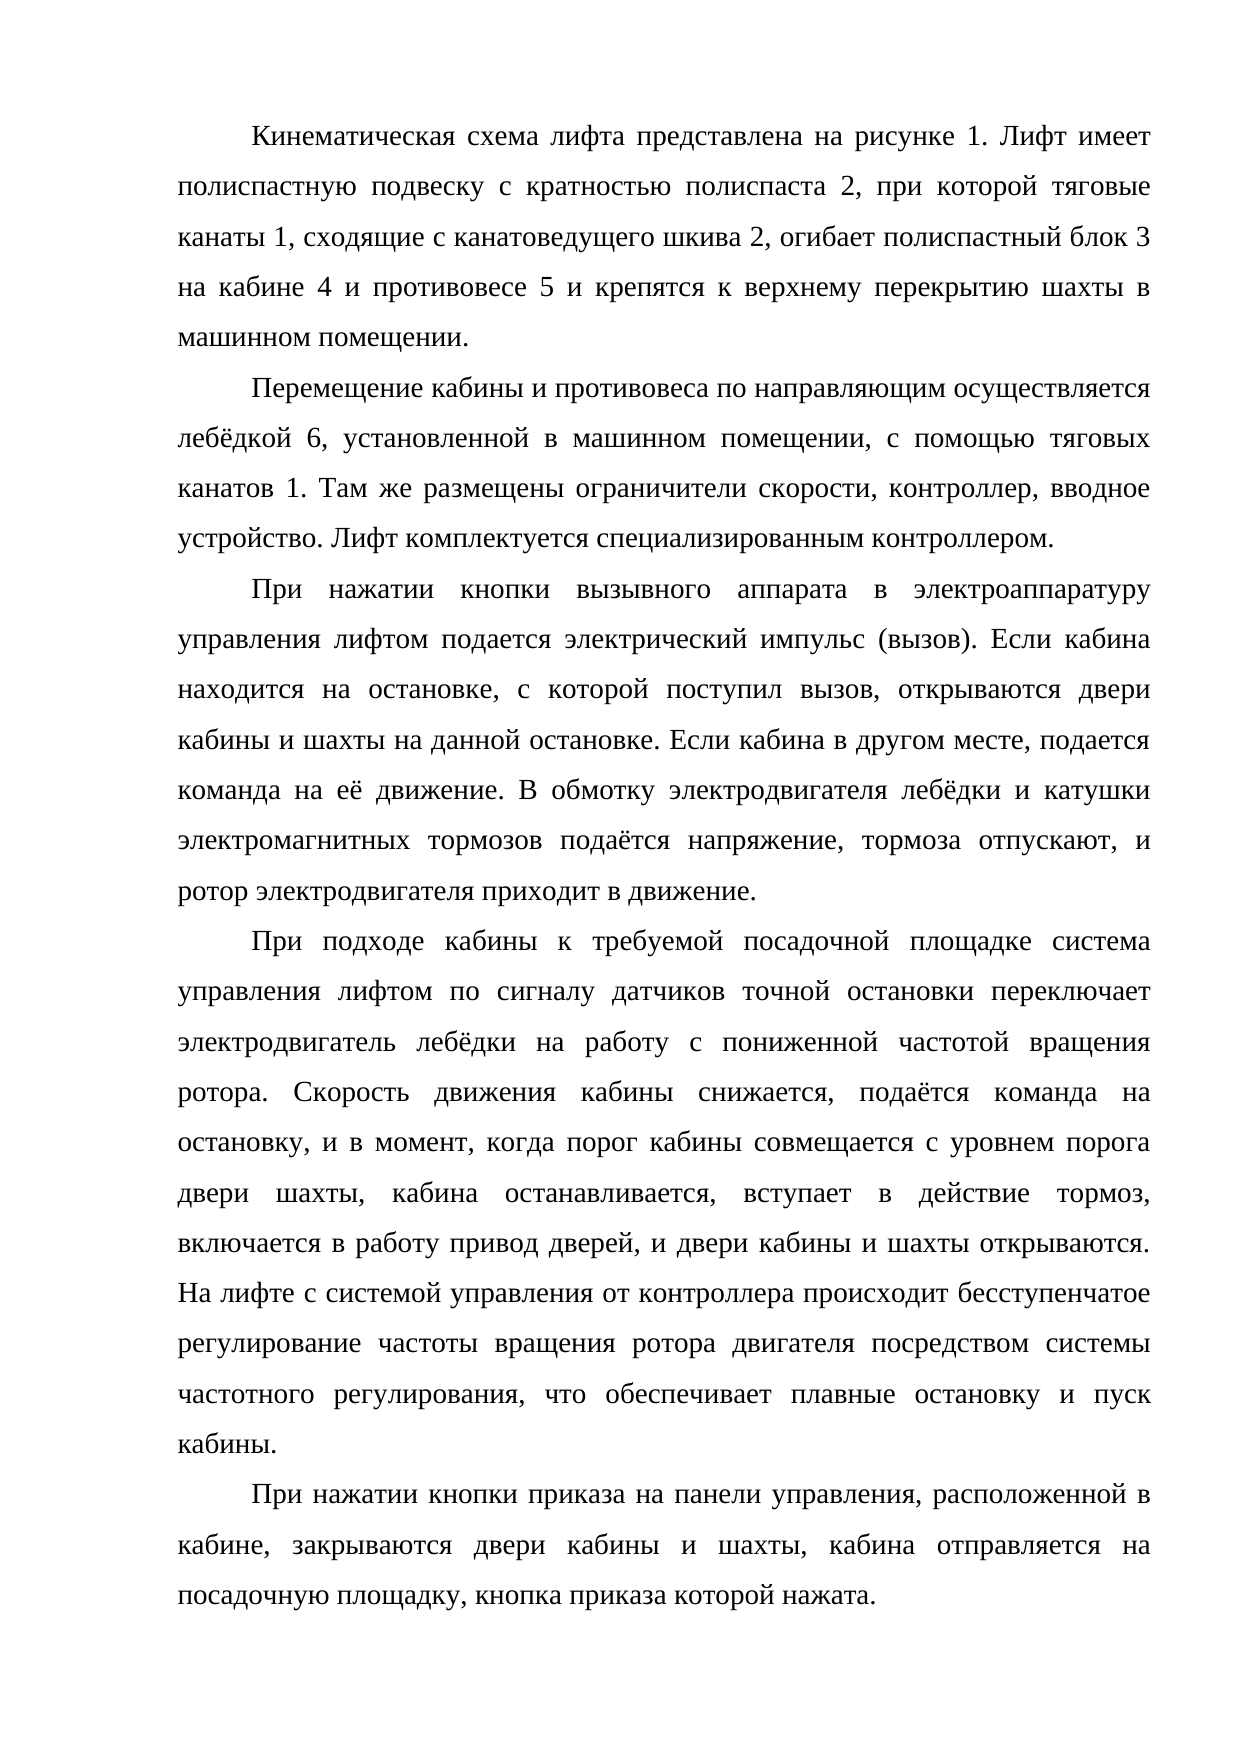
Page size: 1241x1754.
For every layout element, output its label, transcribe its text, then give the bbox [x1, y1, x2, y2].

text Перемещение кабины и противовеса по направляющим осуществляется лебёдкой 6, установленной в машинном помещении, с помощью тяговых канатов 1. Там же размещены ограничители скорости, контроллер, вводное устройство. Лифт комплектуется специализированным контроллером. [177, 370, 1152, 554]
text При нажатии кнопки приказа на панели управления, расположенной в кабине, закрываются двери кабины и шахты, кабина отправляется на посадочную площадку, кнопка приказа которой нажата. [177, 1477, 1152, 1611]
text При нажатии кнопки вызывного аппарата в электроаппаратуру управления лифтом подается электрический импульс (вызов). Если кабина находится на остановке, с которой поступил вызов, открываются двери кабины и шахты на данной остановке. Если кабина в другом месте, подается команда на её движение. В обмотку электродвигателя лебёдки и катушки электромагнитных тормозов подаётся напряжение, тормоза отпускают, и ротор электродвигателя приходит в движение. [177, 571, 1152, 906]
text При подходе кабины к требуемой посадочной площадке система управления лифтом по сигналу датчиков точной остановки переключает электродвигатель лебёдки на работу с пониженной частотой вращения ротора. Скорость движения кабины снижается, подаётся команда на остановку, и в момент, когда порог кабины совмещается с уровнем порога двери шахты, кабина останавливается, вступает в действие тормоз, включается в работу привод дверей, и двери кабины и шахты открываются. На лифте с системой управления от контроллера происходит бесступенчатое регулирование частоты вращения ротора двигателя посредством системы частотного регулирования, что обеспечивает плавные остановку и пуск кабины. [177, 923, 1152, 1460]
text Кинематическая схема лифта представлена на рисунке 1. Лифт имеет полиспастную подвеску с кратностью полиспаста 2, при которой тяговые канаты 1, сходящие с канатоведущего шкива 2, огибает полиспастный блок 3 на кабине 4 и противовесе 5 и крепятся к верхнему перекрытию шахты в машинном помещении. [177, 118, 1152, 353]
